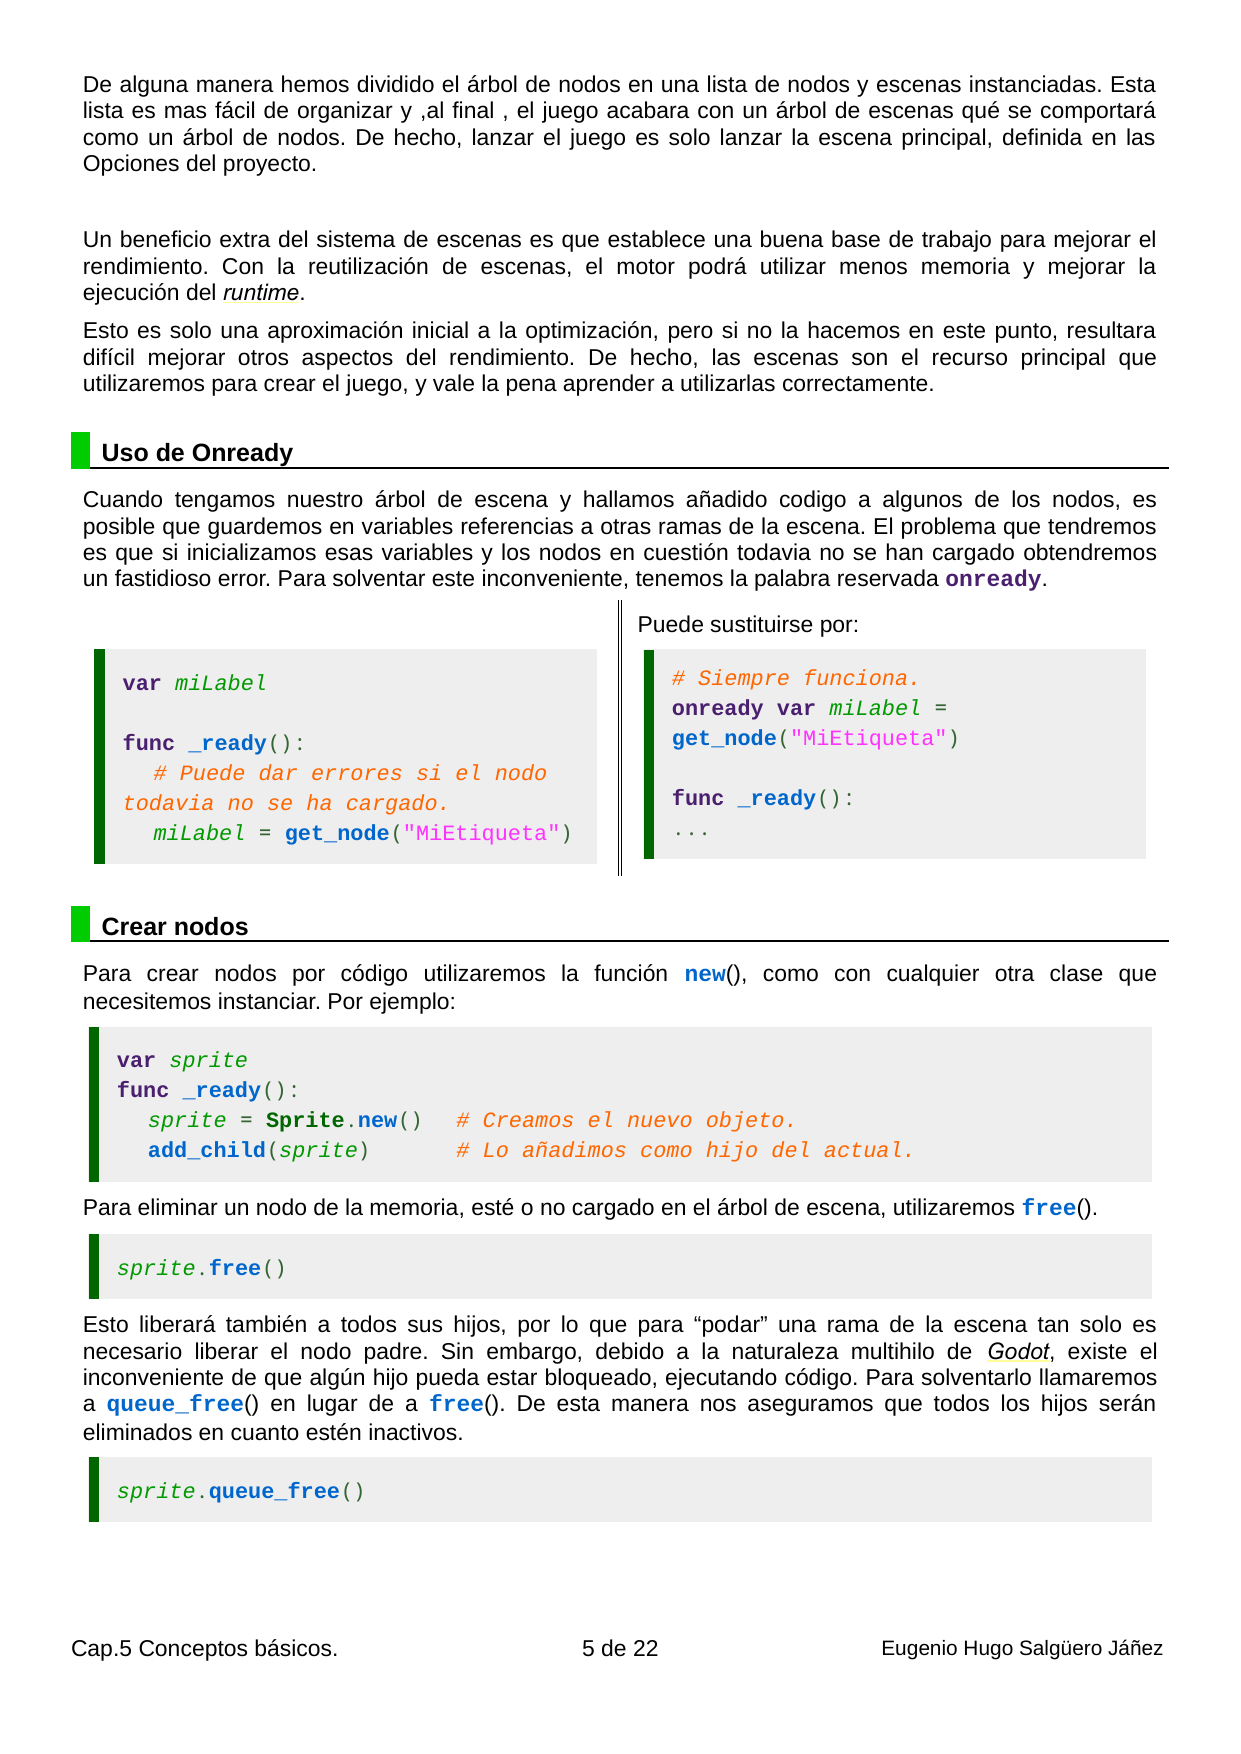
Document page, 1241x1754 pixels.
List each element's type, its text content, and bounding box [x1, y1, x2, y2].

text De alguna manera hemos dividido el árbol de nodos en una lista de nodos y escenas instanciadas. Esta lista es mas fácil de organizar y ,al final , el juego acabara con un árbol de escenas qué se comportará como un árbol de nodos. De hecho, lanzar el juego es solo lanzar la escena principal, definida en las Opciones del proyecto. [83, 71, 1158, 176]
subtitle Crear nodos [90, 906, 1169, 940]
text Para crear nodos por código utilizaremos la función new(), como con cualquier otra clase que necesitemos instanciar. Por ejemplo: [83, 960, 1158, 1015]
subtitle Uso de Onready [90, 432, 1169, 467]
table_header Puede sustituirse por: # Siempre funciona. onready var miLabel = get_node("MiEtiqueta") func _ready(): ... [622, 600, 1169, 876]
text add_child(sprite) # Lo añadimos como hijo del actual. [99, 1134, 1152, 1182]
text Esto es solo una aproximación inicial a la optimización, pero si no la hacemos en este punto, resultara difícil mejorar otros aspectos del rendimiento. De hecho, las escenas son el recurso principal que utilizaremos para crear el juego, y vale la pena aprender a utilizarlas correctamente. [83, 317, 1158, 396]
text sprite = Sprite.new() # Creamos el nuevo objeto. [99, 1104, 1152, 1134]
text Esto liberará también a todos sus hijos, por lo que para “podar” una rama de la escena tan solo es necesario liberar el nodo padre. Sin embargo, debido a la naturaleza multihilo de Godot, existe el inconveniente de que algún hijo pueda estar bloqueado, ejecutando código. Para solventarlo llamaremos a queue_free() en lugar de a free(). De esta manera nos aseguramos que todos los hijos serán eliminados en cuanto estén inactivos. [83, 1311, 1158, 1445]
text sprite.free() [99, 1234, 1152, 1299]
text sprite.queue_free() [99, 1457, 1152, 1522]
text Para eliminar un nodo de la memoria, esté o no cargado en el árbol de escena, utilizaremos free(). [83, 1194, 1158, 1222]
text Un beneficio extra del sistema de escenas es que establece una buena base de trabajo para mejorar el rendimiento. Con la reutilización de escenas, el motor podrá utilizar menos memoria y mejorar la ejecución del runtime. [83, 226, 1158, 306]
text Cuando tengamos nuestro árbol de escena y hallamos añadido codigo a algunos de los nodos, es posible que guardemos en variables referencias a otras ramas de la escena. El problema que tendremos es que si inicializamos esas variables y los nodos en cuestión todavia no se han cargado obtendremos un fastidioso error. Para solventar este inconveniente, tenemos la palabra reservada onready. [83, 486, 1158, 594]
text func _ready(): [99, 1074, 1152, 1104]
table_header var miLabel func _ready(): # Puede dar errores si el nodo todavia no se ha cargado. miLabel = get_node("MiEtiqueta") [71, 600, 618, 876]
text var sprite [99, 1027, 1152, 1074]
